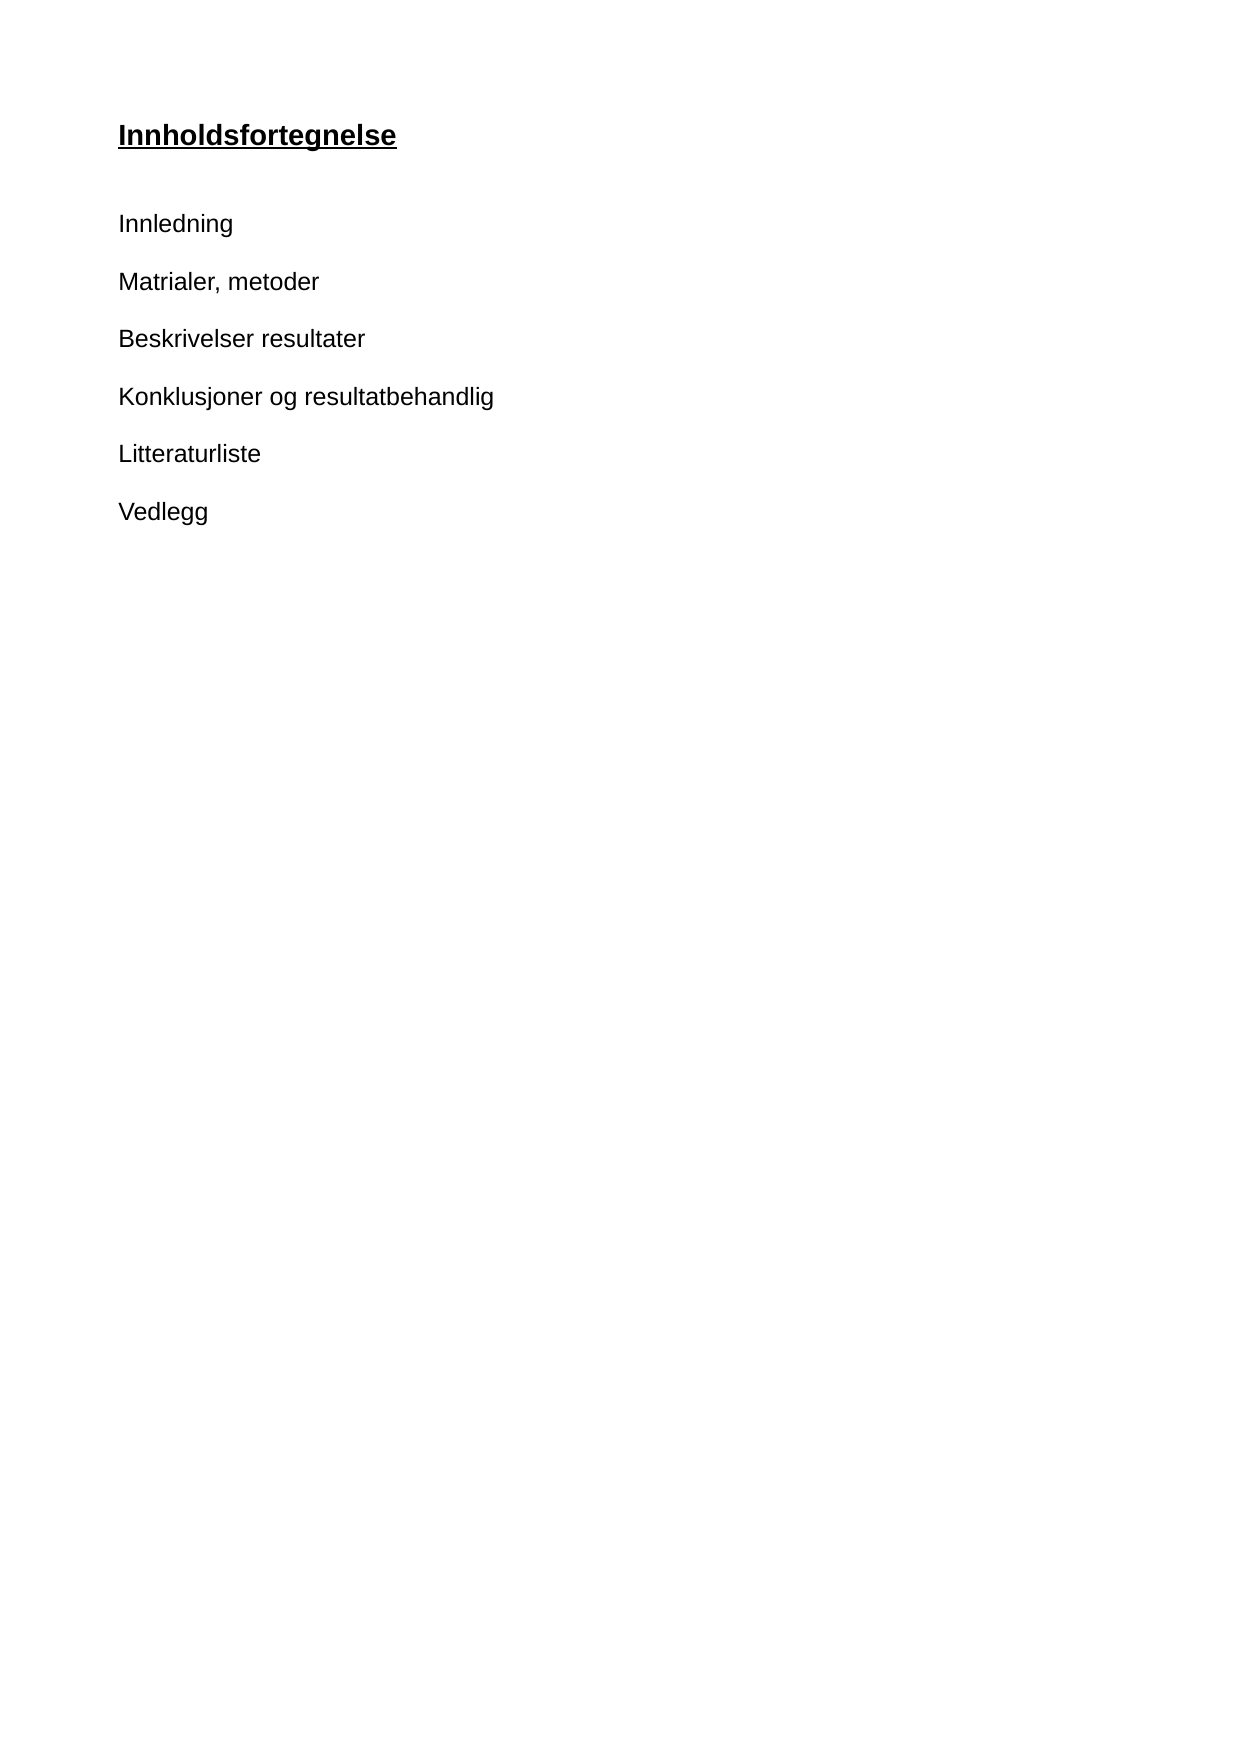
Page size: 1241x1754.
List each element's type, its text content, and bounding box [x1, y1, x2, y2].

text Konklusjoner og resultatbehandlig [118, 382, 1122, 410]
text Matrialer, metoder [118, 267, 1122, 295]
text Innholdsfortegnelse [118, 118, 1122, 152]
text Innledning [118, 209, 1122, 238]
text Vedlegg [118, 497, 1122, 525]
text Beskrivelser resultater [118, 324, 1122, 353]
text Litteraturliste [118, 439, 1122, 468]
